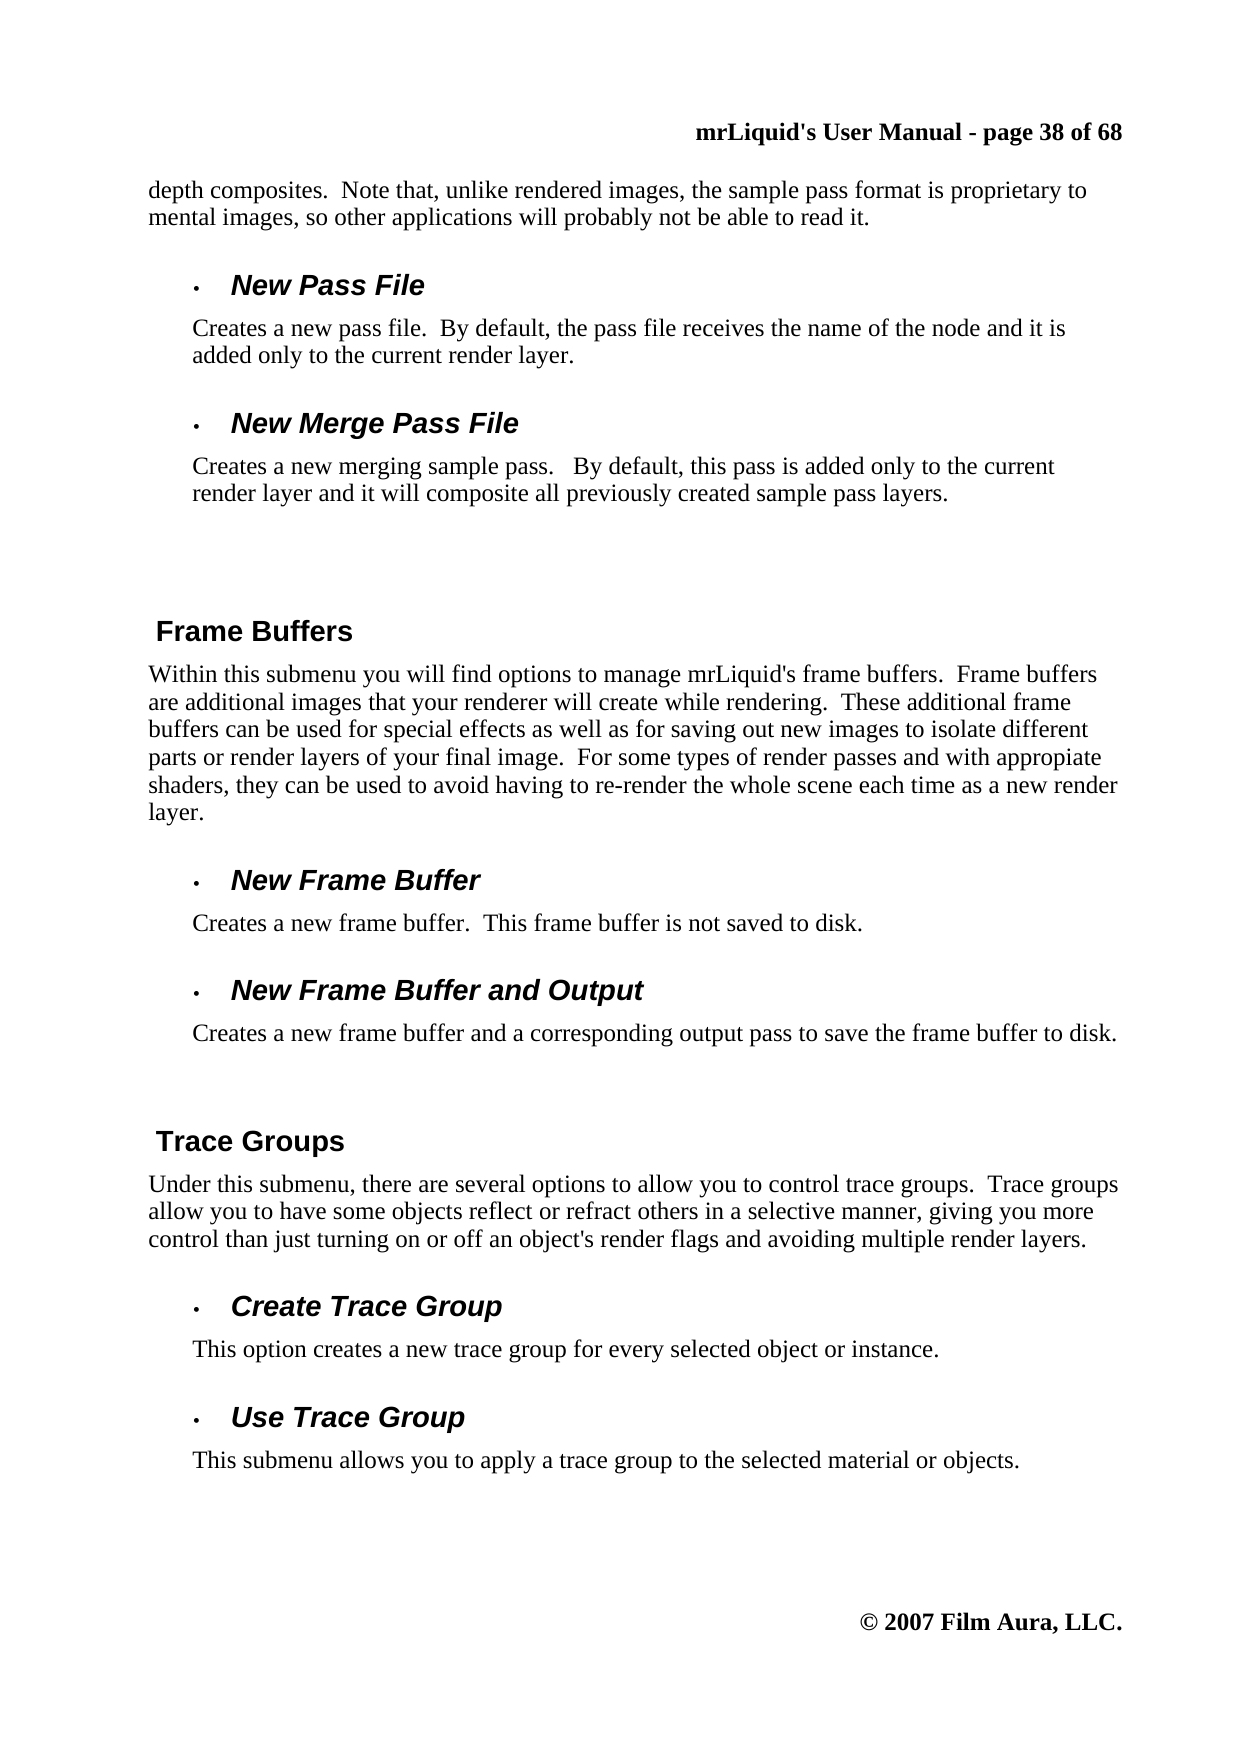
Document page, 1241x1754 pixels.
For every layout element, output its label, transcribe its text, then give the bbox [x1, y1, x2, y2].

subtitle New Frame Buffer [193, 864, 1122, 896]
subtitle New Frame Buffer and Output [193, 974, 1122, 1007]
text Within this submenu you will find options to manage mrLiquid's frame buffers. Frame buffers are additional images that your renderer will create while rendering. These additional frame buffers can be used for special effects as well as for saving out new images to isolate different parts or render layers of your final image. For some types of render passes and with appropiate shaders, they can be used to avoid having to re-render the whole scene each time as a new render layer. [148, 660, 1122, 826]
text This submenu allows you to apply a trace group to the selected material or objects. [192, 1446, 1122, 1473]
subtitle Create Trace Group [193, 1290, 1122, 1323]
subtitle Use Trace Group [193, 1401, 1122, 1433]
subtitle Frame Buffers [118, 615, 1122, 647]
subtitle New Pass File [193, 269, 1122, 301]
text This option creates a new trace group for every selected object or instance. [192, 1335, 1122, 1363]
subtitle New Merge Pass File [193, 407, 1122, 439]
text Creates a new frame buffer and a corresponding output pass to save the frame buffer to disk. [192, 1019, 1122, 1047]
text Creates a new frame buffer. This frame buffer is not saved to disk. [192, 909, 1122, 937]
text Creates a new pass file. By default, the pass file receives the name of the node and it is added only to the current render layer. [192, 314, 1122, 369]
text Creates a new merging sample pass. By default, this pass is added only to the current render layer and it will composite all previously created sample pass layers. [192, 452, 1122, 507]
text Under this submenu, there are several options to allow you to control trace groups. Trace groups allow you to have some objects reflect or refract others in a selective manner, giving you more control than just turning on or off an object's render flags and avoiding multiple render layers. [148, 1170, 1122, 1253]
subtitle Trace Groups [118, 1124, 1122, 1157]
text depth composites. Note that, unlike rendered images, the sample pass format is proprietary to mental images, so other applications will probably not be able to read it. [148, 176, 1122, 231]
